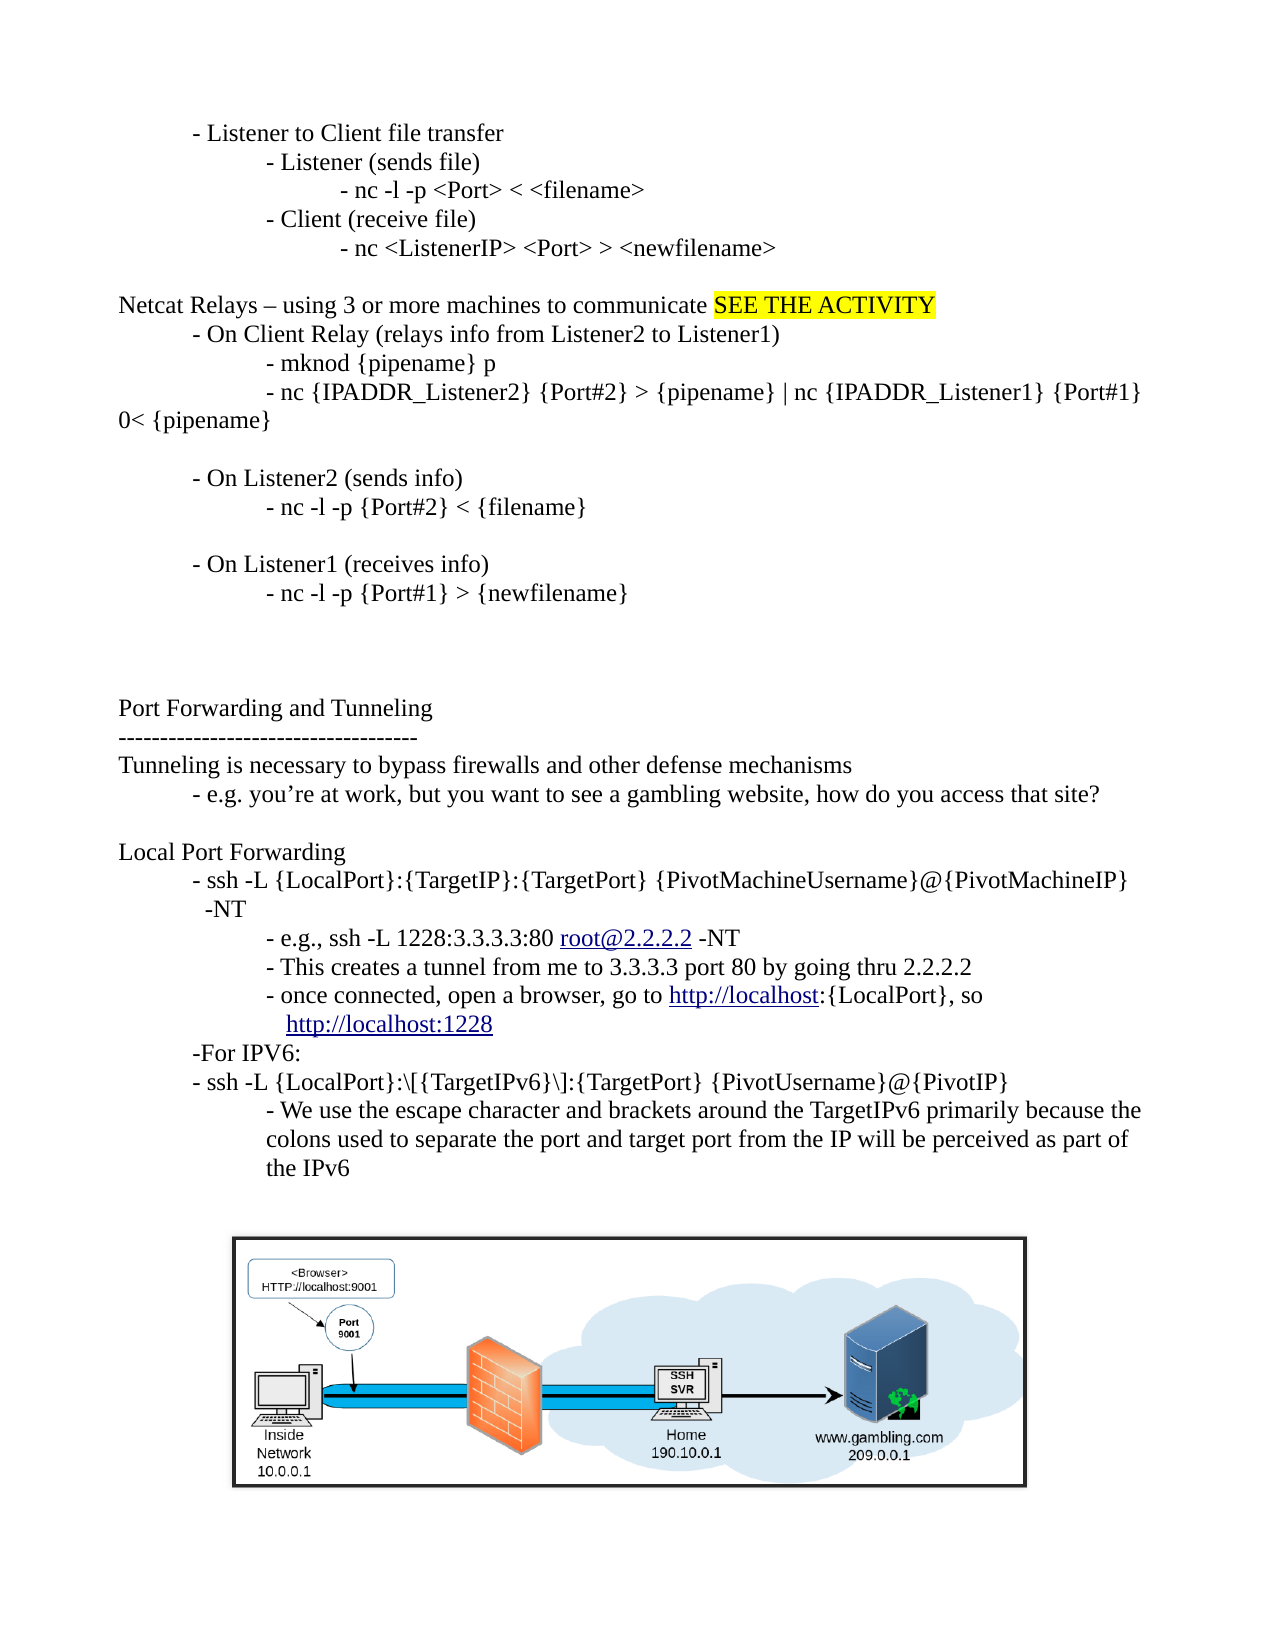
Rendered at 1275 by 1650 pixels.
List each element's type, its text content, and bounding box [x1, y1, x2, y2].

text Tunneling is necessary to bypass firewalls and other defense mechanisms [118, 751, 1157, 779]
text - On Listener2 (sends info) [118, 463, 1157, 492]
text - nc -l -p {Port#1} > {newfilename} [118, 578, 1157, 607]
text - On Client Relay (relays info from Listener2 to Listener1) [118, 319, 1157, 348]
text - Listener to Client file transfer [118, 118, 1157, 147]
text - ssh -L {LocalPort}:{TargetIP}:{TargetPort} {PivotMachineUsername}@{PivotMachineIP} -NT [118, 866, 1157, 923]
text Netcat Relays – using 3 or more machines to communicate SEE THE ACTIVITY [118, 291, 1157, 319]
text - ssh -L {LocalPort}:\[{TargetIPv6}\]:{TargetPort} {PivotUsername}@{PivotIP} [118, 1067, 1157, 1096]
text Local Port Forwarding [118, 837, 1157, 866]
text - mknod {pipename} p [118, 348, 1157, 377]
text - nc -l -p {Port#2} < {filename} [118, 492, 1157, 521]
text - On Listener1 (receives info) [118, 549, 1157, 578]
picture [221, 1230, 1029, 1491]
text - e.g., ssh -L 1228:3.3.3.3:80 root@2.2.2.2 -NT [118, 923, 1157, 952]
text - nc -l -p <Port> < <filename> [118, 176, 1157, 204]
text - e.g. you’re at work, but you want to see a gambling website, how do you access that site? [118, 779, 1157, 808]
text - We use the escape character and brackets around the TargetIPv6 primarily because the colons used to separate the port and target port from the IP will be perceived as part of the IPv6 [118, 1096, 1157, 1182]
text - This creates a tunnel from me to 3.3.3.3 port 80 by going thru 2.2.2.2 [118, 952, 1157, 981]
text - nc <ListenerIP> <Port> > <newfilename> [118, 233, 1157, 262]
text - Listener (sends file) [118, 147, 1157, 176]
text ------------------------------------ [118, 722, 1157, 751]
text - Client (receive file) [118, 204, 1157, 233]
text Port Forwarding and Tunneling [118, 693, 1157, 722]
text -For IPV6: [118, 1038, 1157, 1067]
text - nc {IPADDR_Listener2} {Port#2} > {pipename} | nc {IPADDR_Listener1} {Port#1} 0< {pipename} [118, 377, 1157, 434]
text - once connected, open a browser, go to http://localhost:{LocalPort}, so http://localhost:1228 [118, 981, 1157, 1038]
